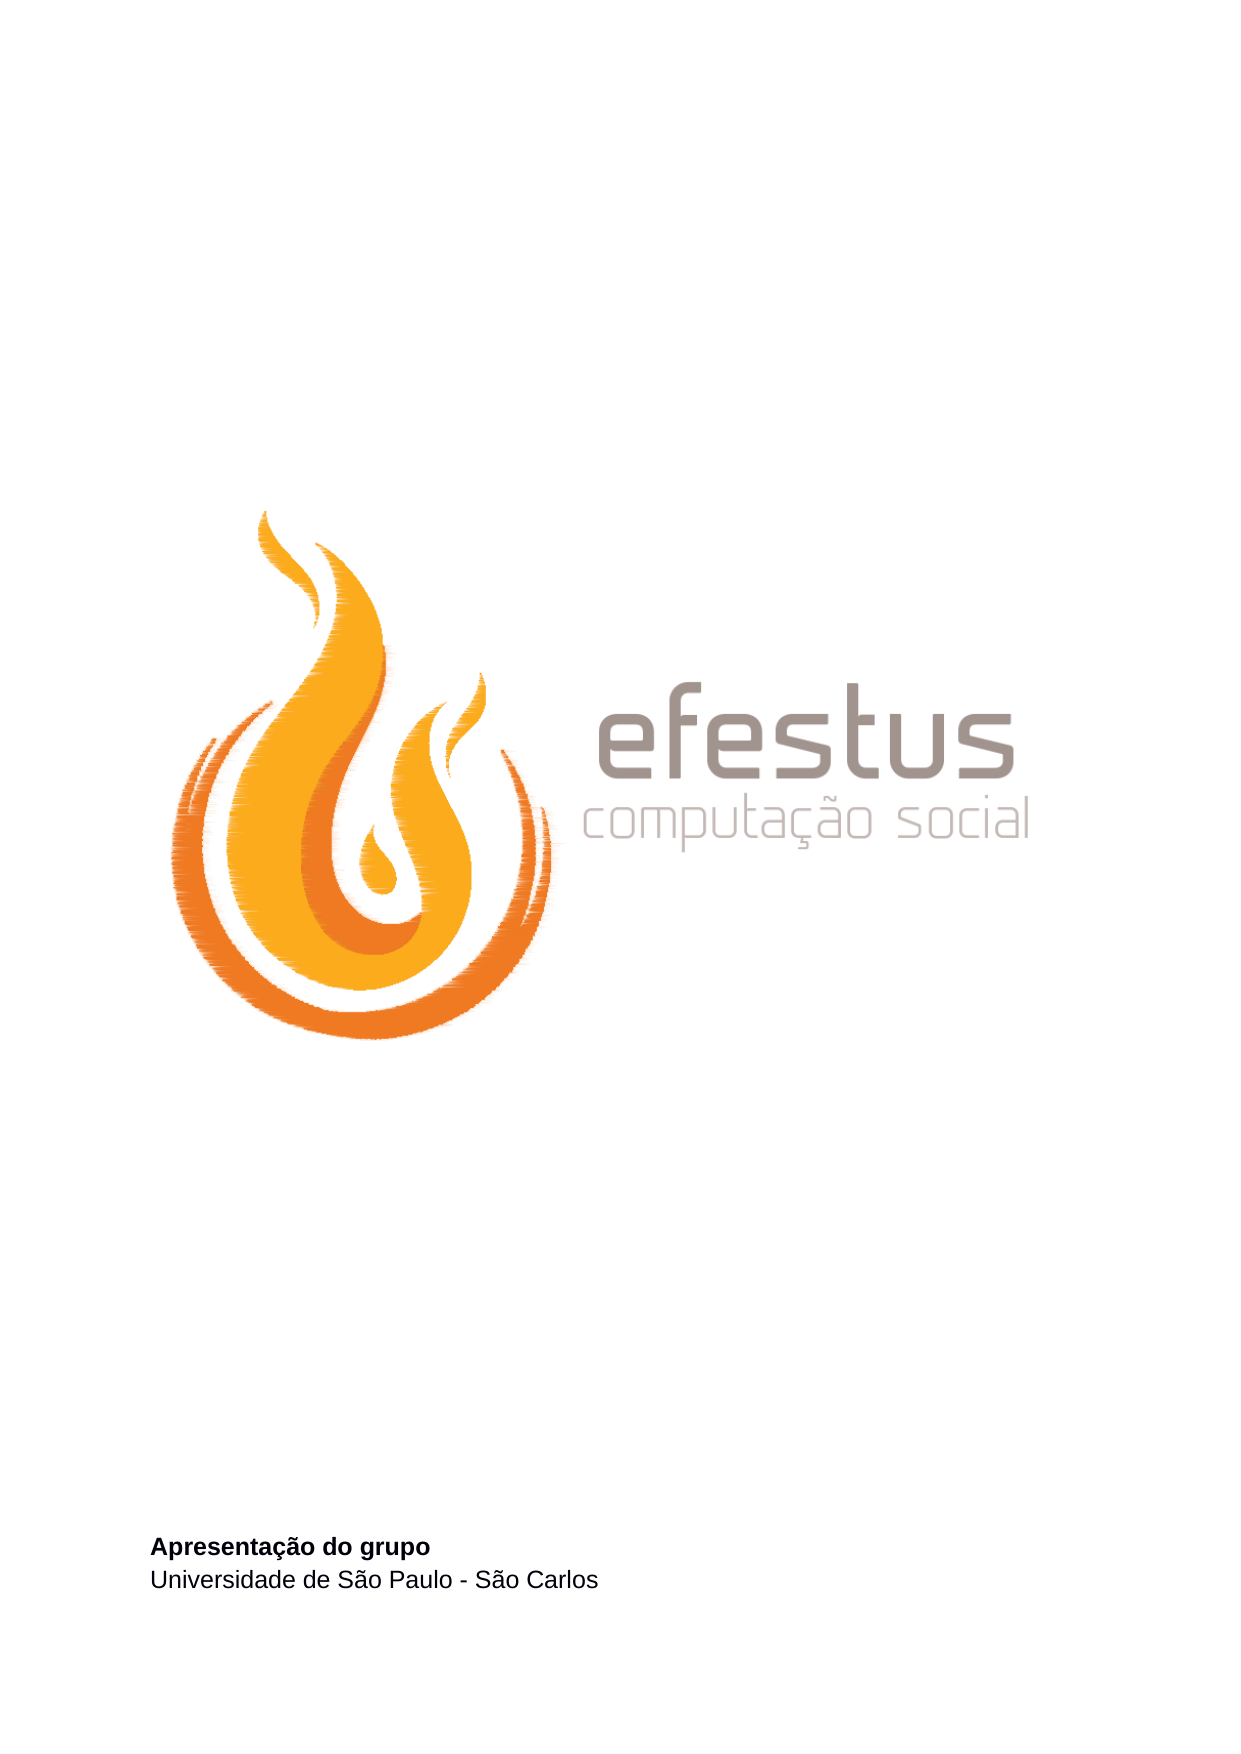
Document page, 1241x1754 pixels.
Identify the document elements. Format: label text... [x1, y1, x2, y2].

text Universidade de São Paulo - São Carlos [150, 1565, 1091, 1594]
picture [150, 511, 1091, 1046]
text Apresentação do grupo [150, 1532, 1091, 1561]
